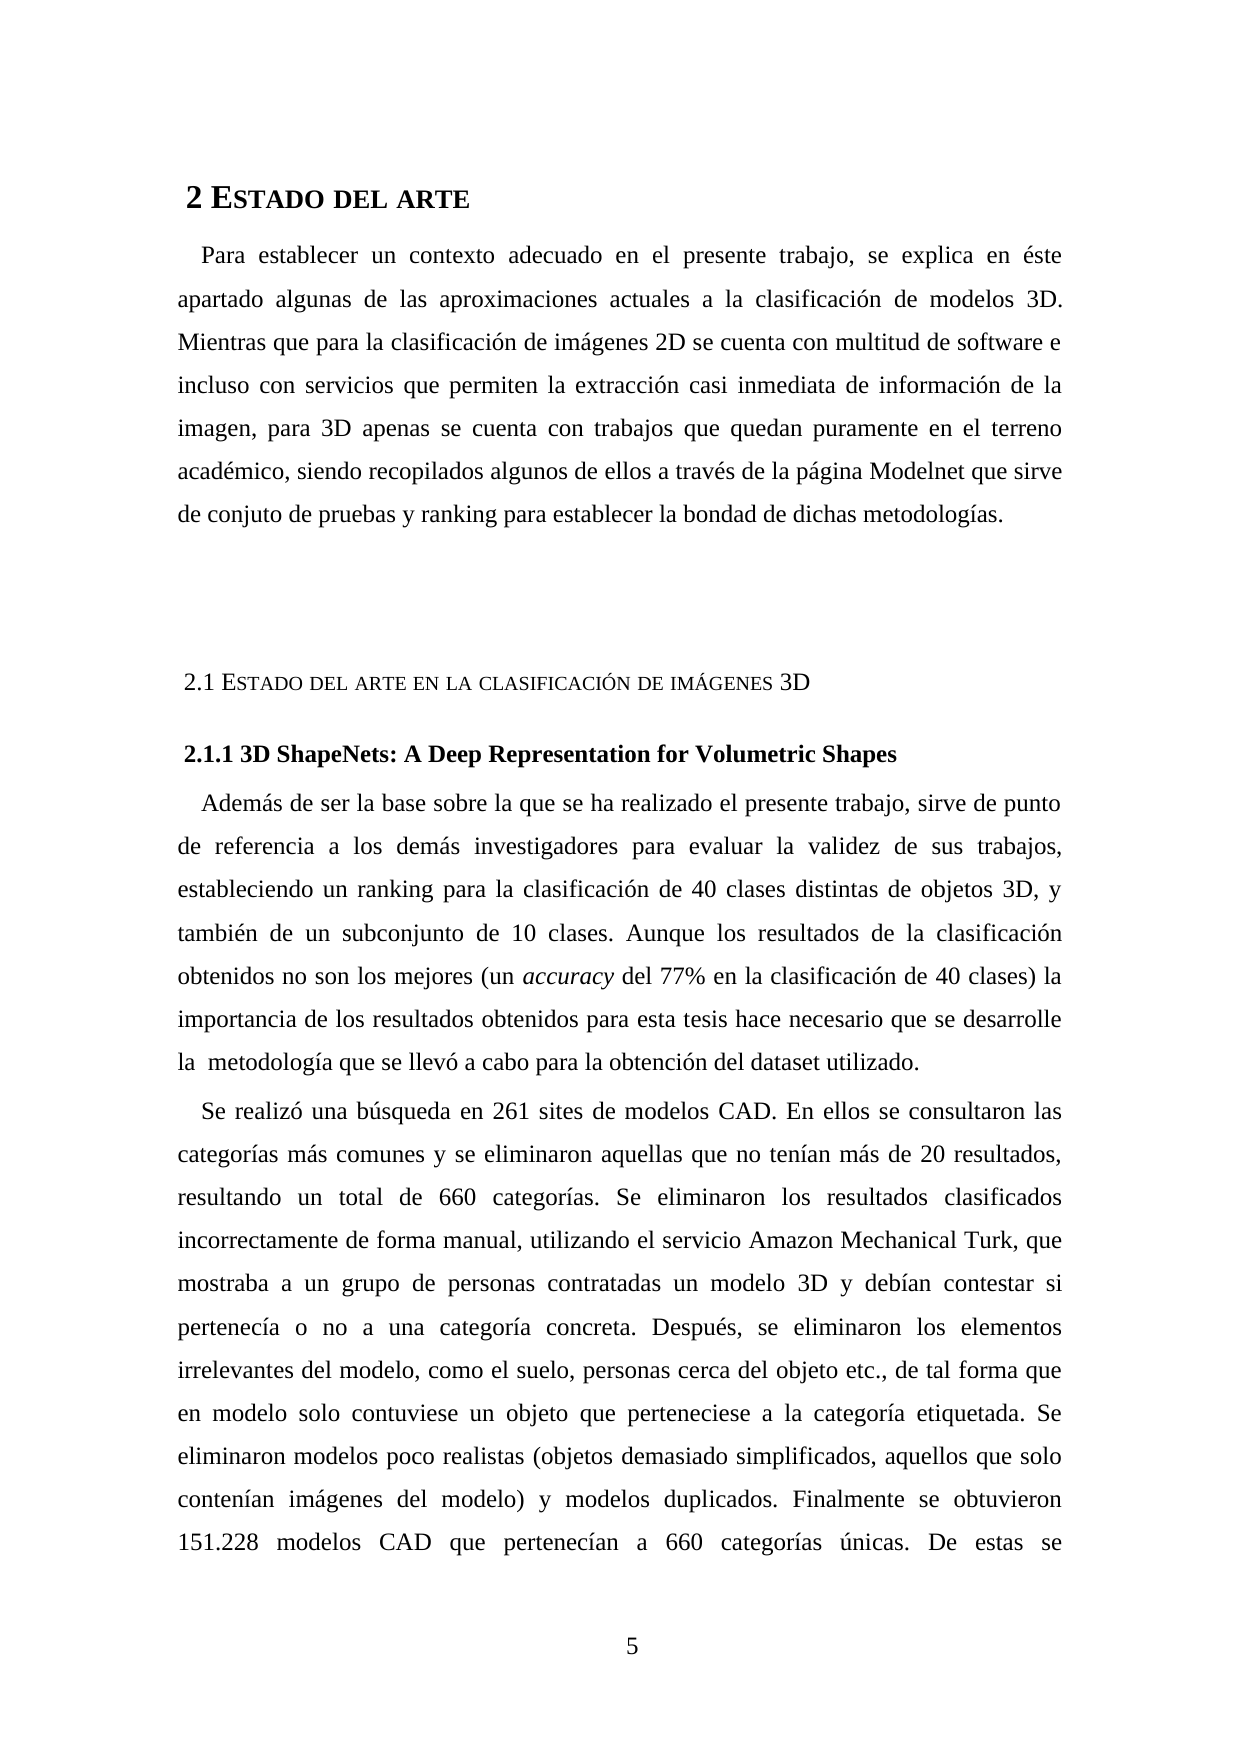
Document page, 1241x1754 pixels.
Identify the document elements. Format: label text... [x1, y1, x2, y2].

subtitle Estado del arte [177, 177, 1063, 216]
subtitle Estado del arte en la clasificación de imágenes 3D [177, 667, 960, 695]
text Se realizó una búsqueda en 261 sites de modelos CAD. En ellos se consultaron las categorías más comunes y se eliminaron aquellas que no tenían más de 20 resultados, resultando un total de 660 categorías. Se eliminaron los resultados clasificados incorrectamente de forma manual, utilizando el servicio Amazon Mechanical Turk, que mostraba a un grupo de personas contratadas un modelo 3D y debían contestar si pertenecía o no a una categoría concreta. Después, se eliminaron los elementos irrelevantes del modelo, como el suelo, personas cerca del objeto etc., de tal forma que en modelo solo contuviese un objeto que perteneciese a la categoría etiquetada. Se eliminaron modelos poco realistas (objetos demasiado simplificados, aquellos que solo contenían imágenes del modelo) y modelos duplicados. Finalmente se obtuvieron 151.228 modelos CAD que pertenecían a 660 categorías únicas. De estas se [177, 1096, 1063, 1556]
subtitle 3D ShapeNets: A Deep Representation for Volumetric Shapes [177, 739, 1063, 768]
text Para establecer un contexto adecuado en el presente trabajo, se explica en éste apartado algunas de las aproximaciones actuales a la clasificación de modelos 3D. Mientras que para la clasificación de imágenes 2D se cuenta con multitud de software e incluso con servicios que permiten la extracción casi inmediata de información de la imagen, para 3D apenas se cuenta con trabajos que quedan puramente en el terreno académico, siendo recopilados algunos de ellos a través de la página Modelnet que sirve de conjuto de pruebas y ranking para establecer la bondad de dichas metodologías. [177, 241, 1063, 528]
text Además de ser la base sobre la que se ha realizado el presente trabajo, sirve de punto de referencia a los demás investigadores para evaluar la validez de sus trabajos, estableciendo un ranking para la clasificación de 40 clases distintas de objetos 3D, y también de un subconjunto de 10 clases. Aunque los resultados de la clasificación obtenidos no son los mejores (un accuracy del 77% en la clasificación de 40 clases) la importancia de los resultados obtenidos para esta tesis hace necesario que se desarrolle la metodología que se llevó a cabo para la obtención del dataset utilizado. [177, 788, 1063, 1076]
